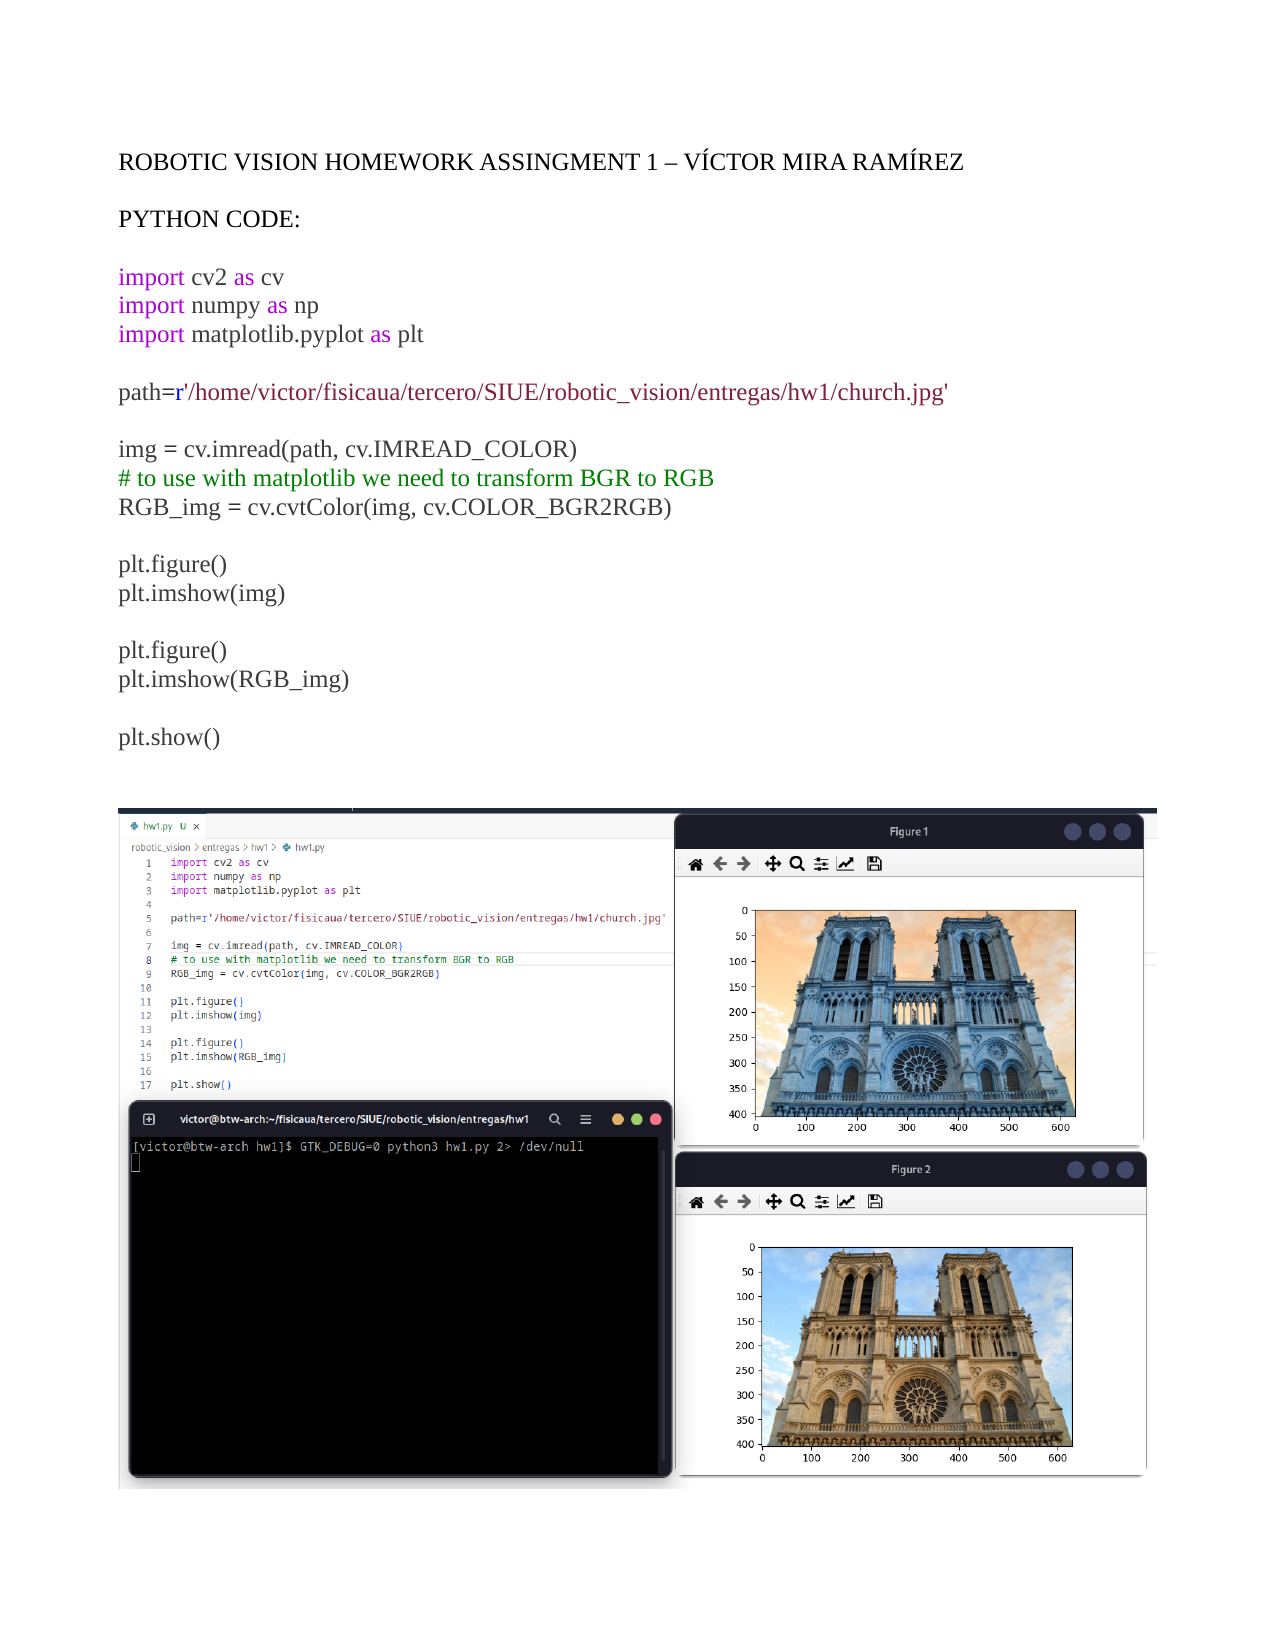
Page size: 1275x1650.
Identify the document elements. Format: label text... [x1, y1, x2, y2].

text plt.figure() [118, 549, 1157, 578]
picture [118, 808, 1157, 1489]
text ROBOTIC VISION HOMEWORK ASSINGMENT 1 – VÍCTOR MIRA RAMÍREZ [118, 147, 1157, 176]
text import numpy as np [118, 291, 1157, 319]
text plt.show() [118, 722, 1157, 751]
text import cv2 as cv [118, 262, 1157, 291]
text RGB_img = cv.cvtColor(img, cv.COLOR_BGR2RGB) [118, 492, 1157, 521]
text img = cv.imread(path, cv.IMREAD_COLOR) [118, 434, 1157, 463]
text import matplotlib.pyplot as plt [118, 319, 1157, 348]
text plt.imshow(RGB_img) [118, 664, 1157, 693]
text path=r'/home/victor/fisicaua/tercero/SIUE/robotic_vision/entregas/hw1/church.jpg' [118, 377, 1157, 406]
text plt.figure() [118, 636, 1157, 664]
text PYTHON CODE: [118, 204, 1157, 233]
text plt.imshow(img) [118, 578, 1157, 607]
text # to use with matplotlib we need to transform BGR to RGB [118, 463, 1157, 492]
